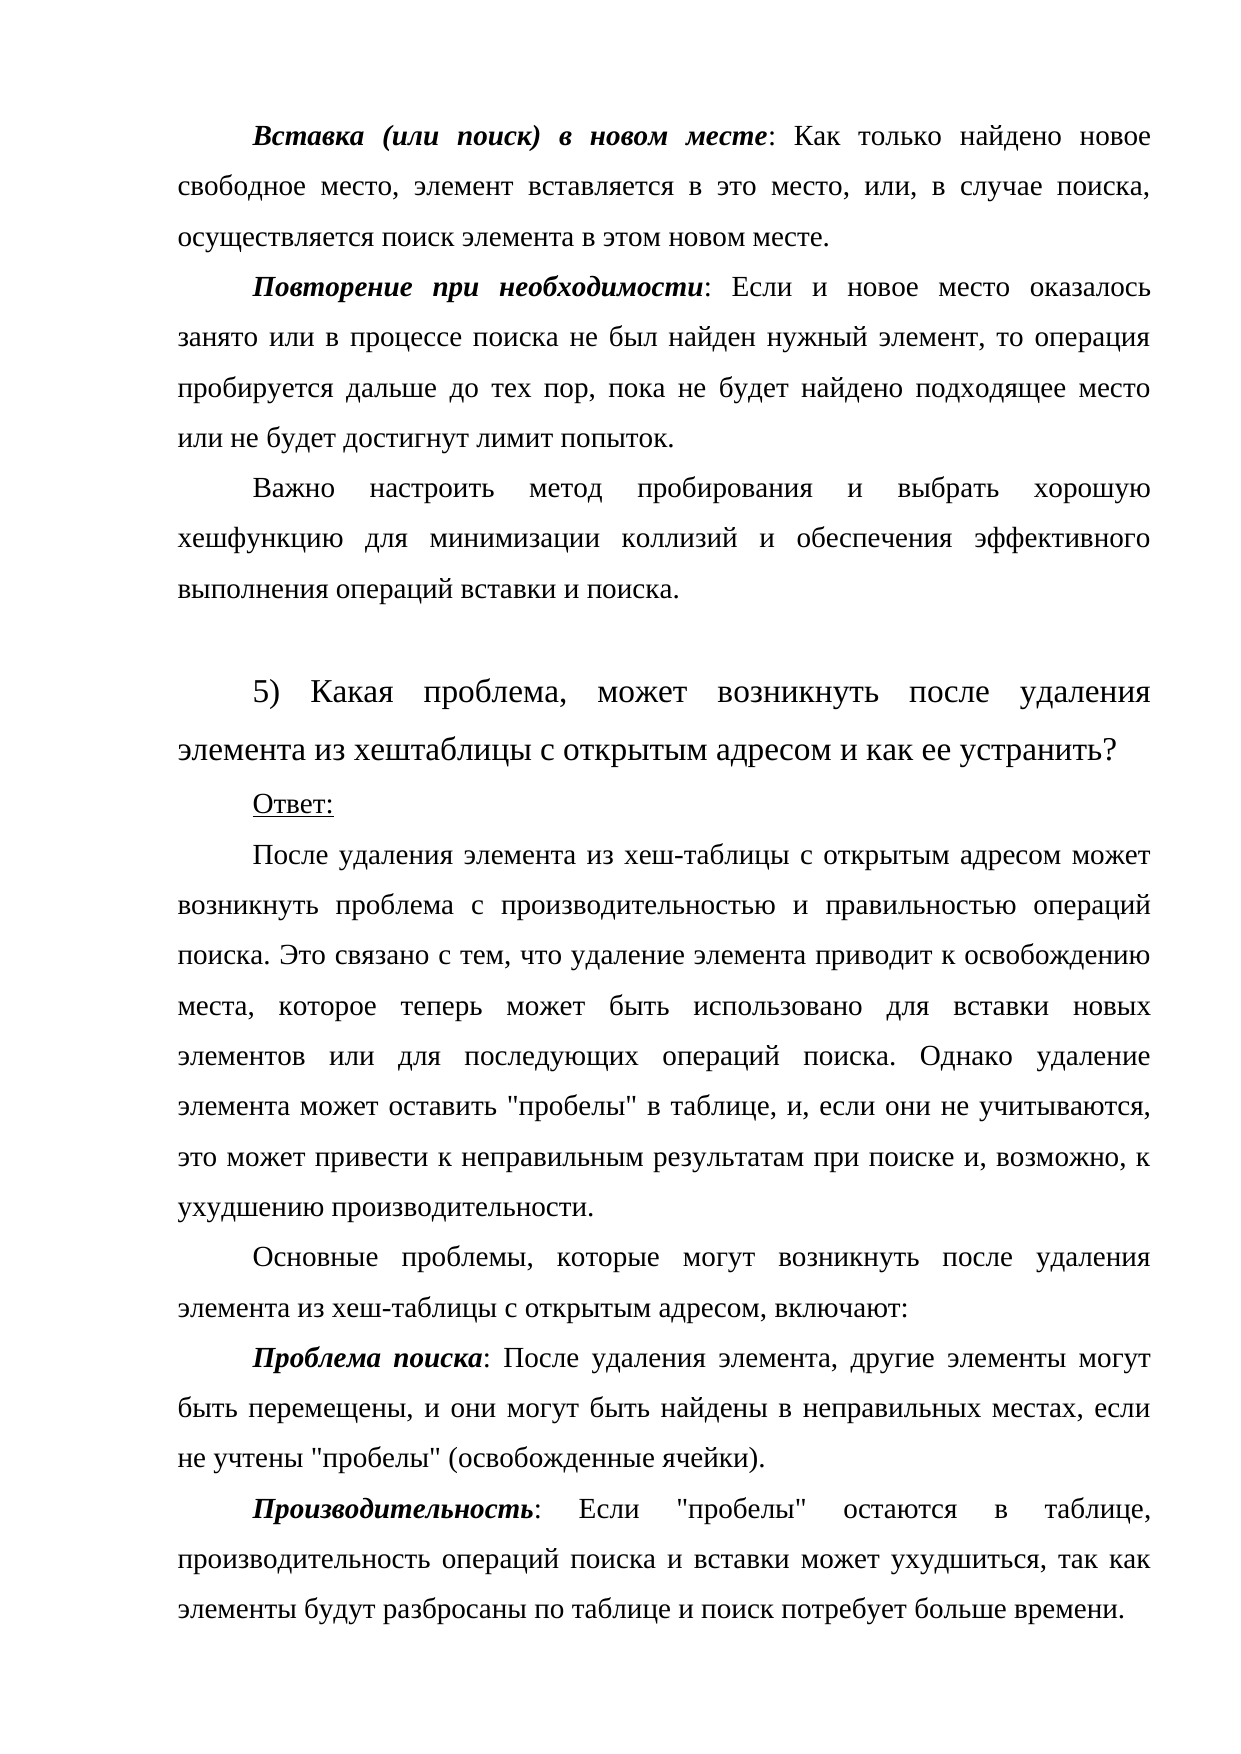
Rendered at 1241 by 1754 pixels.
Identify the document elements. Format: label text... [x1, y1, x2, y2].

text 5) Какая проблема, может возникнуть после удаления элемента из хештаблицы с открытым адресом и как ее устранить? [177, 672, 1152, 767]
text После удаления элемента из хеш-таблицы с открытым адресом может возникнуть проблема с производительностью и правильностью операций поиска. Это связано с тем, что удаление элемента приводит к освобождению места, которое теперь может быть использовано для вставки новых элементов или для последующих операций поиска. Однако удаление элемента может оставить "пробелы" в таблице, и, если они не учитываются, это может привести к неправильным результатам при поиске и, возможно, к ухудшению производительности. [177, 837, 1152, 1223]
text Повторение при необходимости: Если и новое место оказалось занято или в процессе поиска не был найден нужный элемент, то операция пробируется дальше до тех пор, пока не будет найдено подходящее место или не будет достигнут лимит попыток. [177, 269, 1152, 453]
text Основные проблемы, которые могут возникнуть после удаления элемента из хеш-таблицы с открытым адресом, включают: [177, 1239, 1152, 1323]
text Вставка (или поиск) в новом месте: Как только найдено новое свободное место, элемент вставляется в это место, или, в случае поиска, осуществляется поиск элемента в этом новом месте. [177, 118, 1152, 252]
text Ответ: [177, 787, 1152, 820]
text Производительность: Если "пробелы" остаются в таблице, производительность операций поиска и вставки может ухудшиться, так как элементы будут разбросаны по таблице и поиск потребует больше времени. [177, 1491, 1152, 1625]
text Важно настроить метод пробирования и выбрать хорошую хешфункцию для минимизации коллизий и обеспечения эффективного выполнения операций вставки и поиска. [177, 470, 1152, 604]
text Проблема поиска: После удаления элемента, другие элементы могут быть перемещены, и они могут быть найдены в неправильных местах, если не учтены "пробелы" (освобожденные ячейки). [177, 1340, 1152, 1474]
